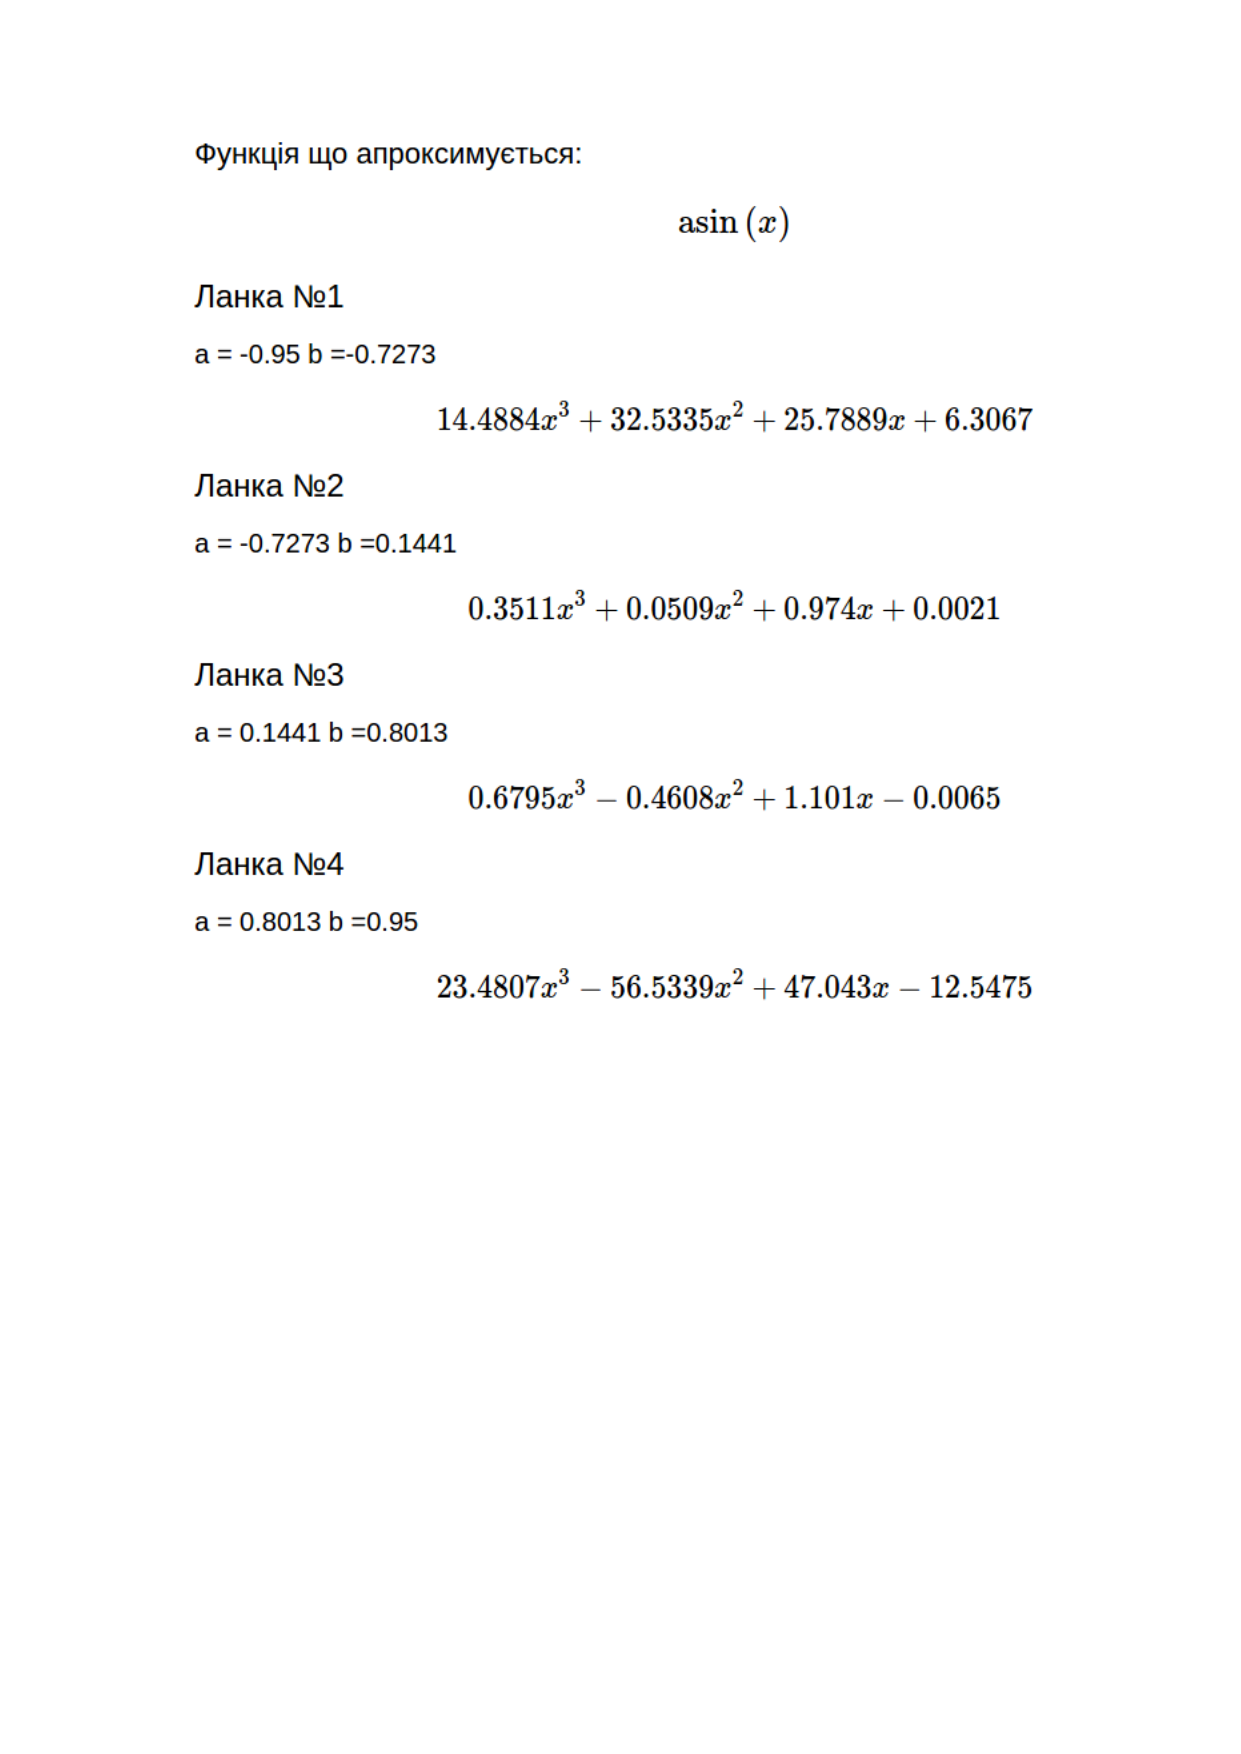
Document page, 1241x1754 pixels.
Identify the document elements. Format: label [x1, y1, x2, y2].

picture [157, 137, 1162, 1015]
